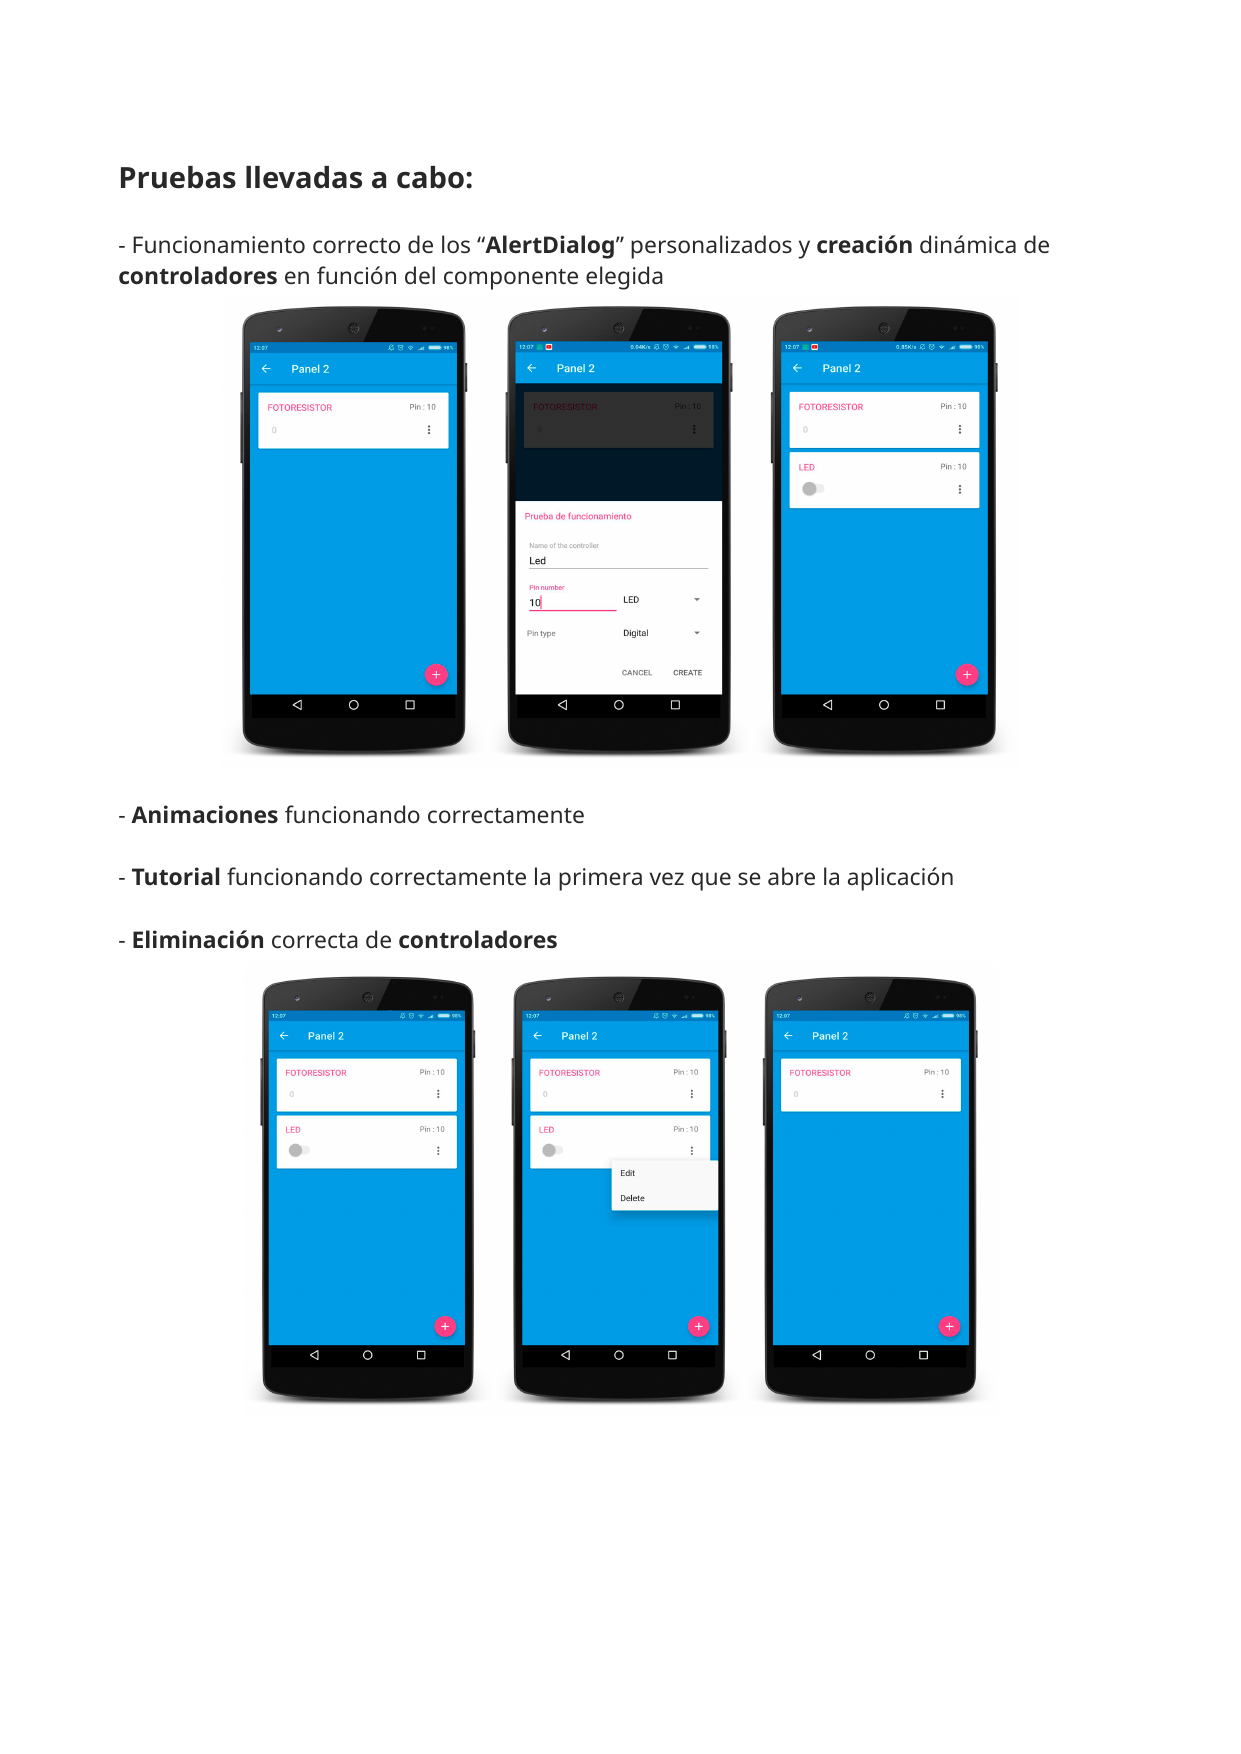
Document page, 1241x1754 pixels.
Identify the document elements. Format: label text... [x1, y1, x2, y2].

text - Funcionamiento correcto de los “AlertDialog” personalizados y creación dinámica de controladores en función del componente elegida [118, 229, 1122, 291]
text - Tutorial funcionando correctamente la primera vez que se abre la aplicación [118, 861, 1122, 893]
text - Eliminación correcta de controladores [118, 924, 1122, 955]
picture [221, 291, 1019, 768]
text Pruebas llevadas a cabo: [118, 158, 1122, 197]
picture [242, 962, 998, 1415]
text - Animaciones funcionando correctamente [118, 799, 1122, 830]
